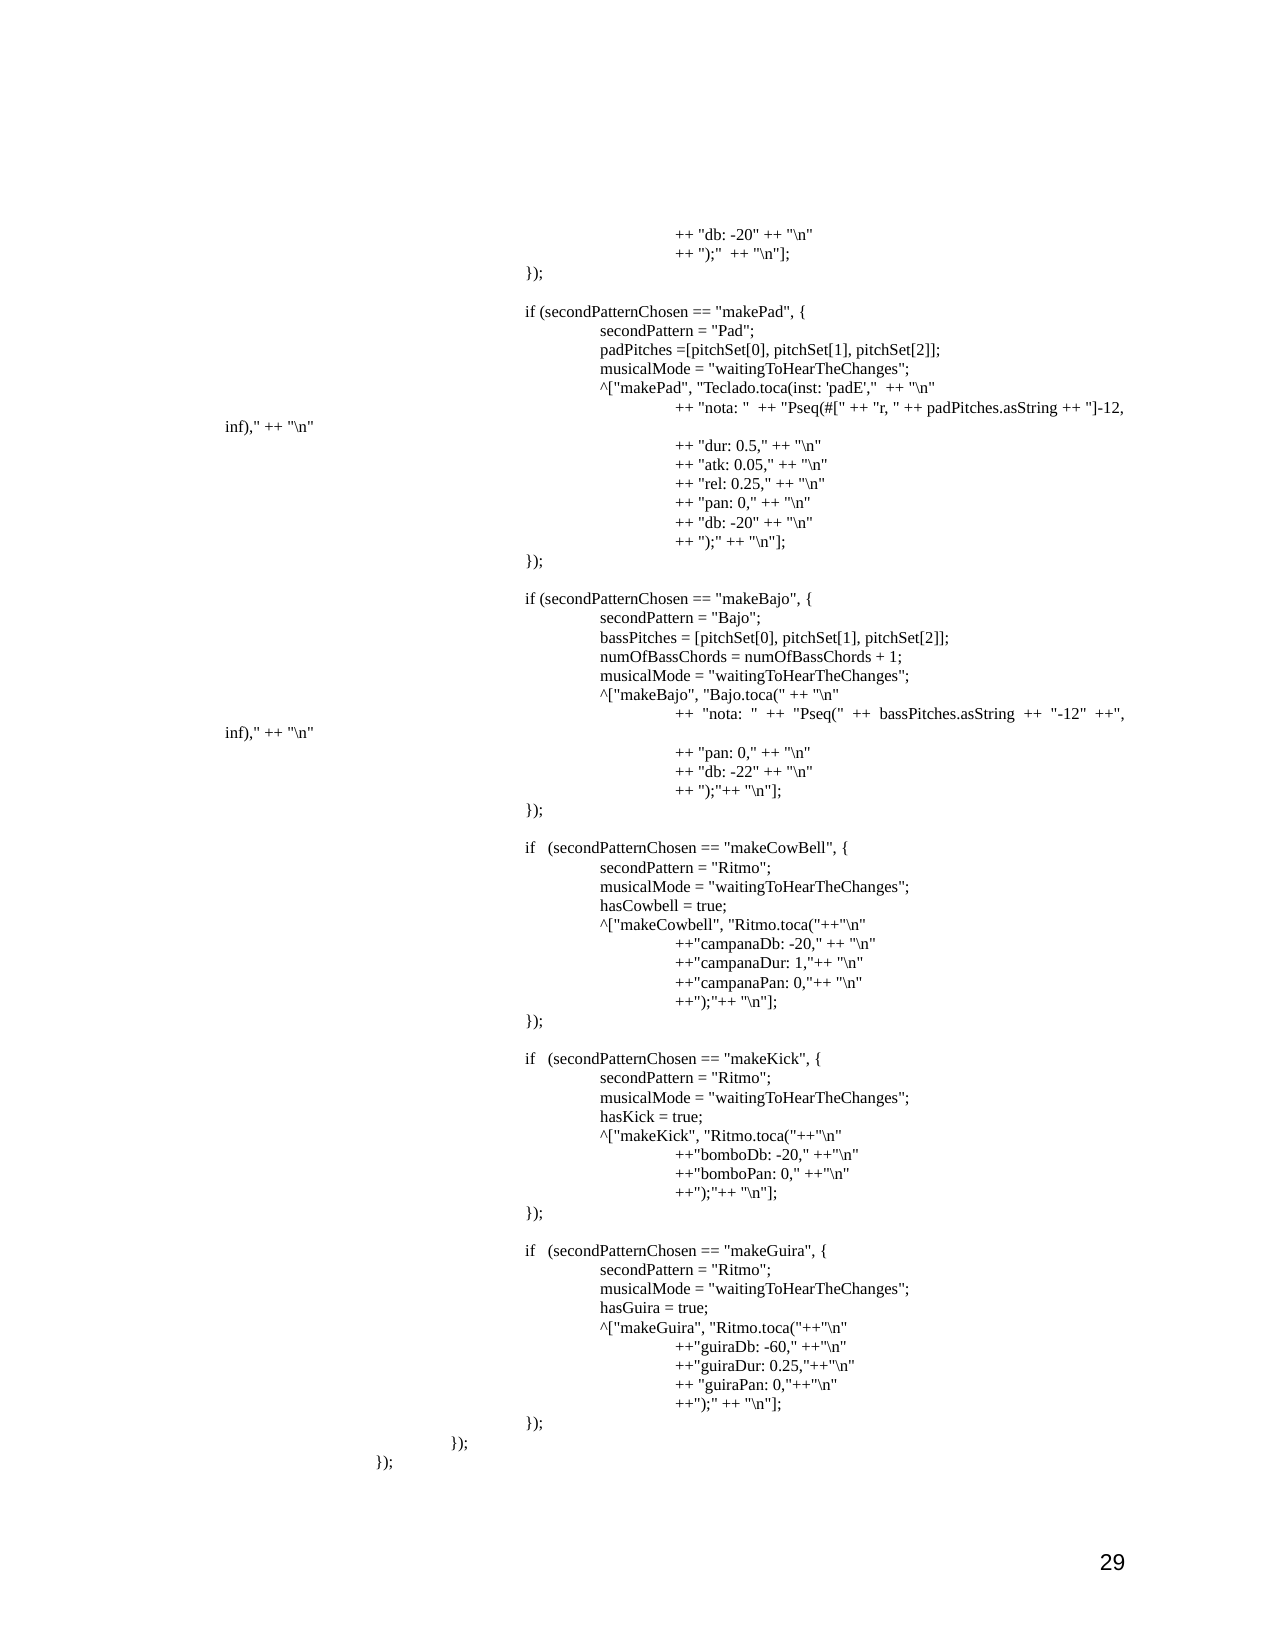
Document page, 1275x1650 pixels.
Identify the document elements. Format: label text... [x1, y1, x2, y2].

text ++ "nota: " ++ "Pseq(#[" ++ "r, " ++ padPitches.asString ++ "]-12, inf)," ++ "\n" [225, 397, 1125, 436]
text secondPattern = "Ritmo"; [225, 857, 1125, 877]
text ++ "pan: 0," ++ "\n" [225, 493, 1125, 512]
text ^["makeCowbell", "Ritmo.toca("++"\n" [225, 915, 1125, 934]
text }); [225, 1413, 1125, 1432]
text }); [225, 1452, 1125, 1471]
text ++"bomboPan: 0," ++"\n" [225, 1164, 1125, 1183]
text ^["makePad", "Teclado.toca(inst: 'padE'," ++ "\n" [225, 378, 1125, 397]
text }); [225, 1202, 1125, 1222]
text hasKick = true; [225, 1107, 1125, 1126]
text ++ ");"++ "\n"]; [225, 781, 1125, 800]
text if (secondPatternChosen == "makePad", { [225, 302, 1125, 321]
text ++ "atk: 0.05," ++ "\n" [225, 455, 1125, 474]
text ^["makeGuira", "Ritmo.toca("++"\n" [225, 1317, 1125, 1337]
text ++"campanaDb: -20," ++ "\n" [225, 934, 1125, 953]
text secondPattern = "Pad"; [225, 321, 1125, 340]
text secondPattern = "Ritmo"; [225, 1260, 1125, 1279]
text ++ "dur: 0.5," ++ "\n" [225, 436, 1125, 455]
text ++ "guiraPan: 0,"++"\n" [225, 1375, 1125, 1394]
text ++ "rel: 0.25," ++ "\n" [225, 474, 1125, 493]
text ++ "db: -22" ++ "\n" [225, 762, 1125, 781]
text if (secondPatternChosen == "makeKick", { [225, 1049, 1125, 1068]
text bassPitches = [pitchSet[0], pitchSet[1], pitchSet[2]]; [225, 627, 1125, 647]
text ++ "db: -20" ++ "\n" [225, 225, 1125, 244]
text ^["makeBajo", "Bajo.toca(" ++ "\n" [225, 685, 1125, 704]
text ++ "pan: 0," ++ "\n" [225, 742, 1125, 762]
text numOfBassChords = numOfBassChords + 1; [225, 647, 1125, 666]
text musicalMode = "waitingToHearTheChanges"; [225, 1279, 1125, 1298]
text if (secondPatternChosen == "makeGuira", { [225, 1241, 1125, 1260]
text ++ "nota: " ++ "Pseq(" ++ bassPitches.asString ++ "-12" ++", inf)," ++ "\n" [225, 704, 1125, 742]
text }); [225, 1432, 1125, 1452]
text }); [225, 263, 1125, 282]
text ++ ");" ++ "\n"]; [225, 244, 1125, 263]
text if (secondPatternChosen == "makeCowBell", { [225, 838, 1125, 857]
text ++");"++ "\n"]; [225, 1183, 1125, 1202]
text }); [225, 551, 1125, 570]
text musicalMode = "waitingToHearTheChanges"; [225, 359, 1125, 378]
text ++"guiraDur: 0.25,"++"\n" [225, 1356, 1125, 1375]
text musicalMode = "waitingToHearTheChanges"; [225, 1087, 1125, 1107]
text }); [225, 800, 1125, 819]
text }); [225, 1011, 1125, 1030]
text musicalMode = "waitingToHearTheChanges"; [225, 666, 1125, 685]
text ++");"++ "\n"]; [225, 992, 1125, 1011]
text padPitches =[pitchSet[0], pitchSet[1], pitchSet[2]]; [225, 340, 1125, 359]
text ^["makeKick", "Ritmo.toca("++"\n" [225, 1126, 1125, 1145]
text musicalMode = "waitingToHearTheChanges"; [225, 877, 1125, 896]
text ++ ");" ++ "\n"]; [225, 532, 1125, 551]
text hasGuira = true; [225, 1298, 1125, 1317]
text if (secondPatternChosen == "makeBajo", { [225, 589, 1125, 608]
text ++ "db: -20" ++ "\n" [225, 512, 1125, 532]
text ++"guiraDb: -60," ++"\n" [225, 1337, 1125, 1356]
text secondPattern = "Ritmo"; [225, 1068, 1125, 1087]
text ++"bomboDb: -20," ++"\n" [225, 1145, 1125, 1164]
text ++");" ++ "\n"]; [225, 1394, 1125, 1413]
text ++"campanaPan: 0,"++ "\n" [225, 972, 1125, 992]
text secondPattern = "Bajo"; [225, 608, 1125, 627]
text hasCowbell = true; [225, 896, 1125, 915]
text ++"campanaDur: 1,"++ "\n" [225, 953, 1125, 972]
